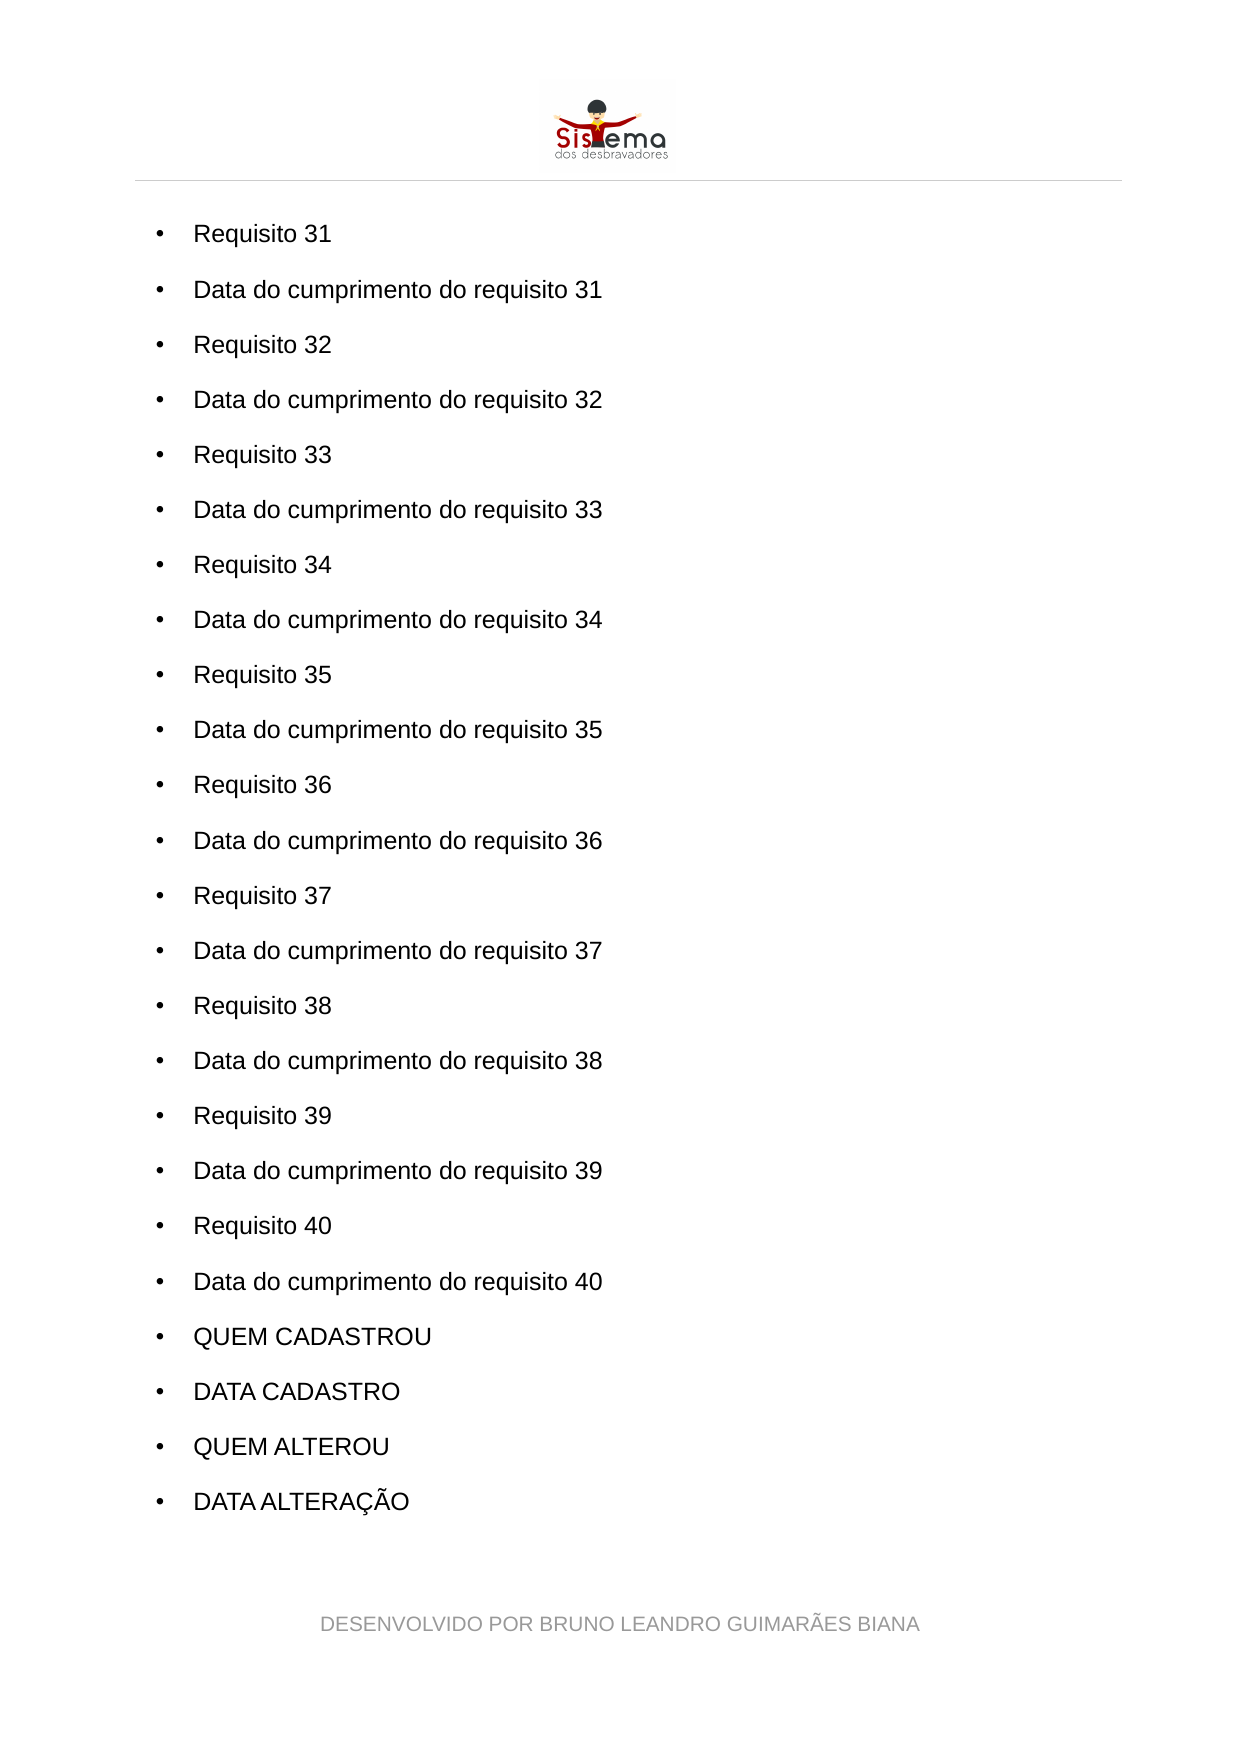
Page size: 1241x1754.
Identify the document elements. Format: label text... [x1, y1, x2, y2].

list DATA CADASTRO [156, 1377, 1122, 1406]
list Data do cumprimento do requisito 35 [156, 715, 1122, 744]
list QUEM ALTEROU [156, 1432, 1122, 1461]
list Requisito 36 [156, 771, 1122, 799]
list Data do cumprimento do requisito 36 [156, 826, 1122, 854]
list Data do cumprimento do requisito 37 [156, 936, 1122, 965]
list Data do cumprimento do requisito 40 [156, 1266, 1122, 1295]
list DATA ALTERAÇÃO [156, 1487, 1122, 1516]
list Requisito 34 [156, 550, 1122, 579]
picture [538, 79, 677, 173]
list Requisito 40 [156, 1211, 1122, 1240]
list Requisito 33 [156, 440, 1122, 469]
list Requisito 38 [156, 991, 1122, 1020]
list Requisito 32 [156, 330, 1122, 358]
list Requisito 35 [156, 660, 1122, 689]
list Data do cumprimento do requisito 31 [156, 274, 1122, 303]
list Data do cumprimento do requisito 34 [156, 605, 1122, 634]
list Data do cumprimento do requisito 38 [156, 1046, 1122, 1075]
list Data do cumprimento do requisito 32 [156, 385, 1122, 414]
list Data do cumprimento do requisito 39 [156, 1156, 1122, 1185]
list Requisito 31 [156, 219, 1122, 248]
list Data do cumprimento do requisito 33 [156, 495, 1122, 524]
list Requisito 37 [156, 881, 1122, 909]
list QUEM CADASTROU [156, 1322, 1122, 1350]
list Requisito 39 [156, 1101, 1122, 1130]
